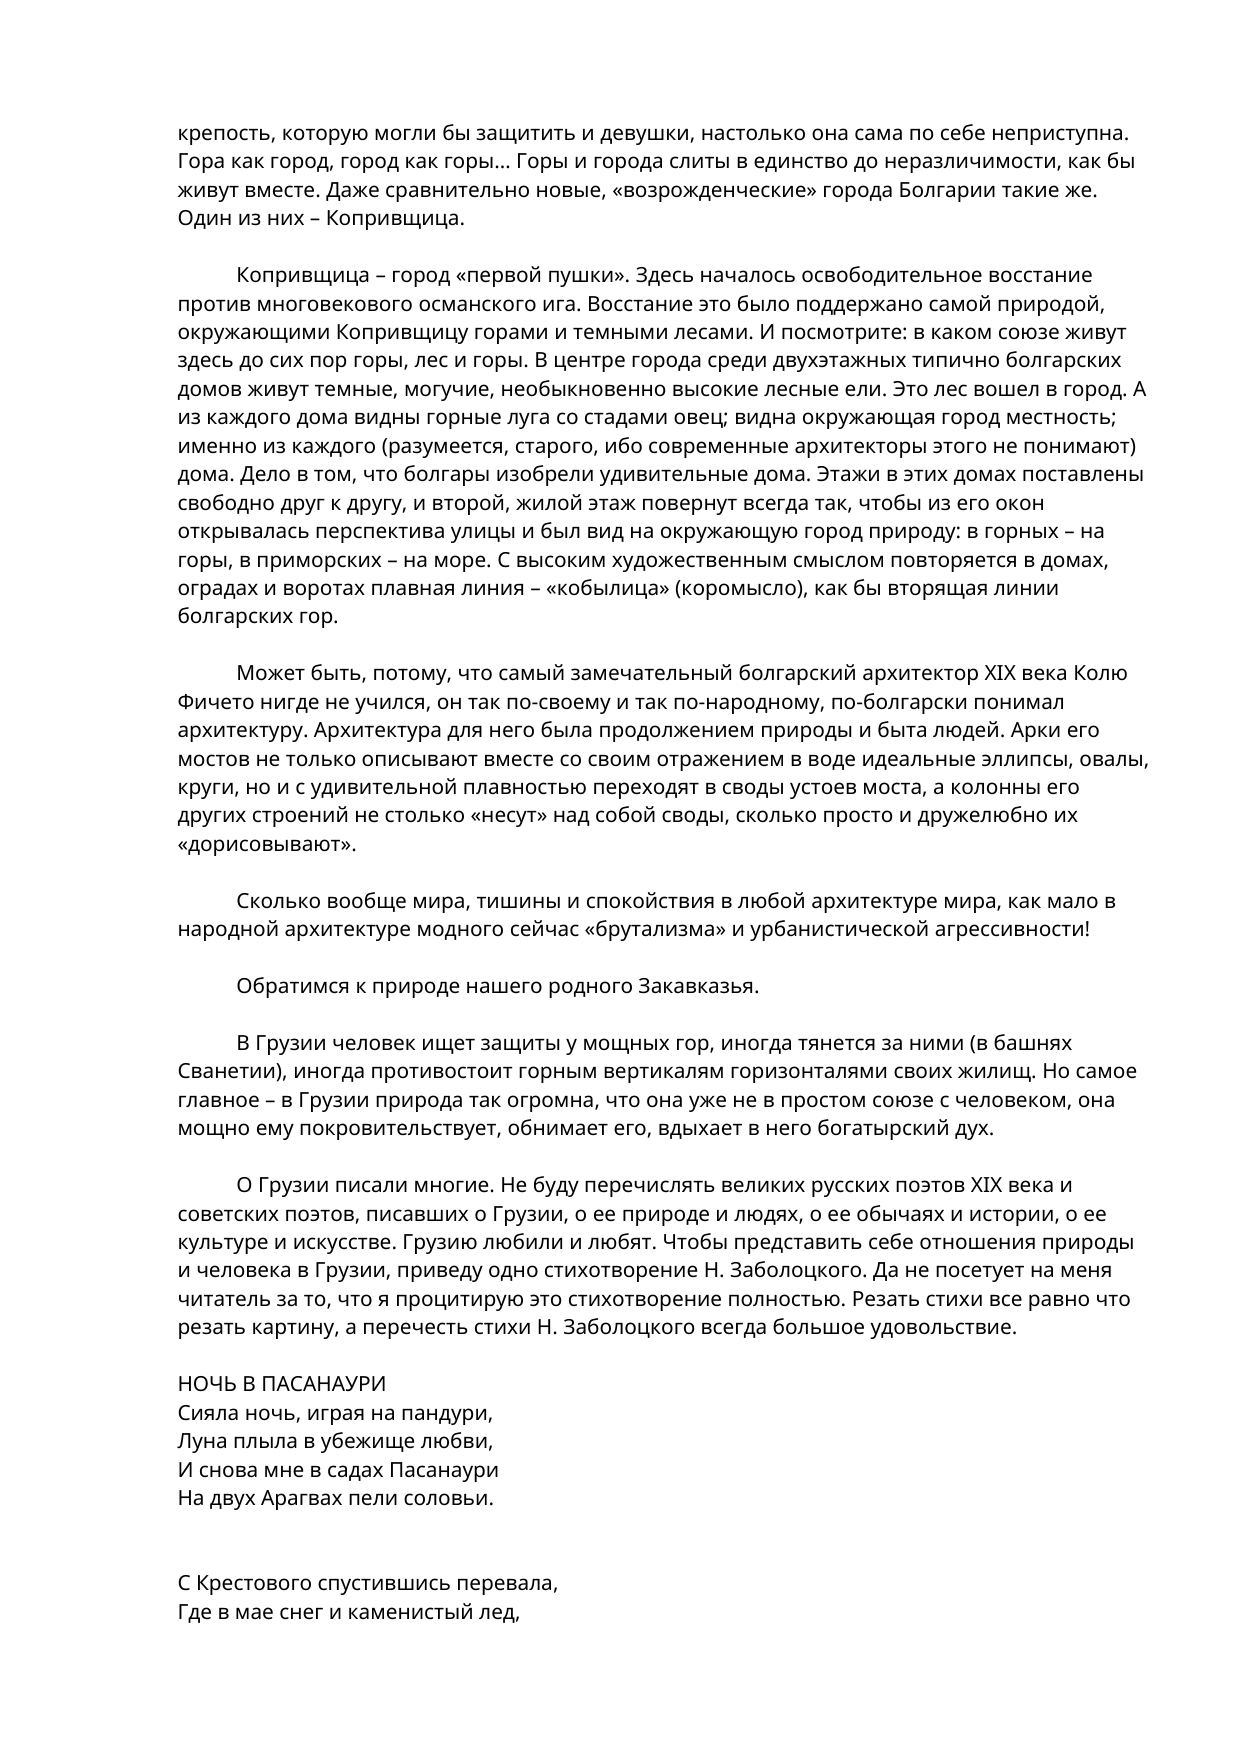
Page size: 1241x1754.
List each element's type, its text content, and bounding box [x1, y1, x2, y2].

text Может быть, потому, что самый замечательный болгарский архитектор XIX века Колю Фичето нигде не учился, он так по-своему и так по-народному, по-болгарски понимал архитектуру. Архитектура для него была продолжением природы и быта людей. Арки его мостов не только описывают вместе со своим отражением в воде идеальные эллипсы, овалы, круги, но и с удивительной плавностью переходят в своды устоев моста, а колонны его других строений не столько «несут» над собой своды, сколько просто и дружелюбно их «дорисовывают». [177, 658, 1152, 886]
text Копривщица – город «первой пушки». Здесь началось освободительное восстание против многовекового османского ига. Восстание это было поддержано самой природой, окружающими Копривщицу горами и темными лесами. И посмотрите: в каком союзе живут здесь до сих пор горы, лес и горы. В центре города среди двухэтажных типично болгарских домов живут темные, могучие, необыкновенно высокие лесные ели. Это лес вошел в город. А из каждого дома видны горные луга со стадами овец; видна окружающая город местность; именно из каждого (разумеется, старого, ибо современные архитекторы этого не понимают) дома. Дело в том, что болгары изобрели удивительные дома. Этажи в этих домах поставлены свободно друг к другу, и второй, жилой этаж повернут всегда так, чтобы из его окон открывалась перспектива улицы и был вид на окружающую город природу: в горных – на горы, в приморских – на море. С высоким художественным смыслом повторяется в домах, оградах и воротах плавная линия – «кобылица» (коромысло), как бы вторящая линии болгарских гор. [177, 260, 1152, 658]
text крепость, которую могли бы защитить и девушки, настолько она сама по себе неприступна. Гора как город, город как горы… Горы и города слиты в единство до неразличимости, как бы живут вместе. Даже сравнительно новые, «возрожденческие» города Болгарии такие же. Один из них – Копривщица. [177, 118, 1152, 260]
text Обратимся к природе нашего родного Закавказья. [177, 971, 1152, 1028]
text Сколько вообще мира, тишины и спокойствия в любой архитектуре мира, как мало в народной архитектуре модного сейчас «брутализма» и урбанистической агрессивности! [177, 886, 1152, 971]
text О Грузии писали многие. Не буду перечислять великих русских поэтов XIX века и советских поэтов, писавших о Грузии, о ее природе и людях, о ее обычаях и истории, о ее культуре и искусстве. Грузию любили и любят. Чтобы представить себе отношения природы и человека в Грузии, приведу одно стихотворение Н. Заболоцкого. Да не посетует на меня читатель за то, что я процитирую это стихотворение полностью. Резать стихи все равно что резать картину, а перечесть стихи Н. Заболоцкого всегда большое удовольствие. [177, 1170, 1152, 1341]
text НОЧЬ В ПАСАНАУРИ Сияла ночь, играя на пандури, Луна плыла в убежище любви, И снова мне в садах Пасанаури На двух Арагвах пели соловьи. С Крестового спустившись перевала, Где в мае снег и каменистый лед, [177, 1341, 1152, 1625]
text В Грузии человек ищет защиты у мощных гор, иногда тянется за ними (в башнях Сванетии), иногда противостоит горным вертикалям горизонталями своих жилищ. Но самое главное – в Грузии природа так огромна, что она уже не в простом союзе с человеком, она мощно ему покровительствует, обнимает его, вдыхает в него богатырский дух. [177, 1028, 1152, 1170]
